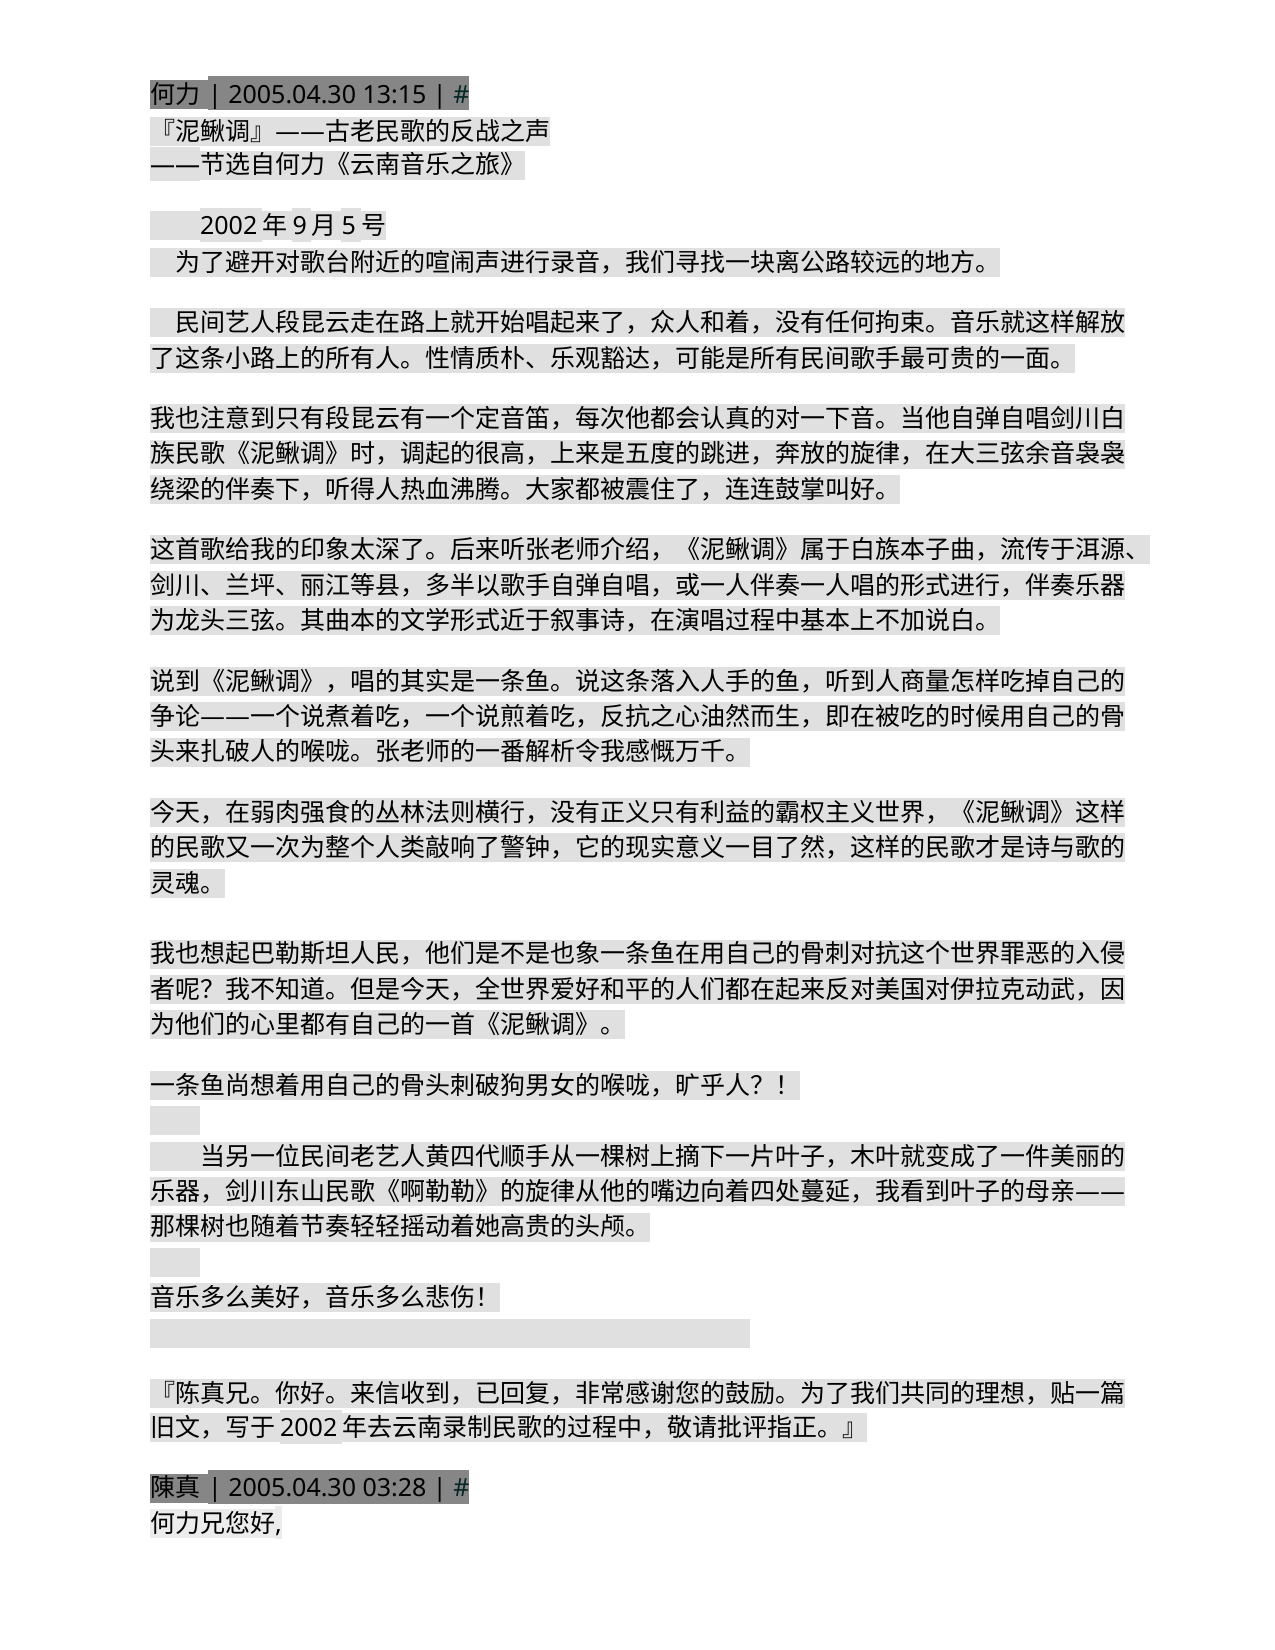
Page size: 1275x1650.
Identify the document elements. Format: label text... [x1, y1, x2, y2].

text 民间艺人段昆云走在路上就开始唱起来了，众人和着，没有任何拘束。音乐就这样解放了这条小路上的所有人。性情质朴、乐观豁达，可能是所有民间歌手最可贵的一面。 [150, 302, 1125, 373]
text 我也注意到只有段昆云有一个定音笛，每次他都会认真的对一下音。当他自弹自唱剑川白族民歌《泥鳅调》时，调起的很高，上来是五度的跳进，奔放的旋律，在大三弦余音袅袅绕梁的伴奏下，听得人热血沸腾。大家都被震住了，连连鼓掌叫好。 [150, 398, 1125, 504]
text 说到《泥鳅调》，唱的其实是一条鱼。说这条落入人手的鱼，听到人商量怎样吃掉自己的争论——一个说煮着吃，一个说煎着吃，反抗之心油然而生，即在被吃的时候用自己的骨头来扎破人的喉咙。张老师的一番解析令我感慨万千。 [150, 660, 1125, 767]
text 陳真 | 2005.04.30 03:28 | # [150, 1469, 1125, 1504]
text 一条鱼尚想着用自己的骨头刺破狗男女的喉咙，旷乎人？！ 当另一位民间老艺人黄四代顺手从一棵树上摘下一片叶子，木叶就变成了一件美丽的乐器，剑川东山民歌《啊勒勒》的旋律从他的嘴边向着四处蔓延，我看到叶子的母亲——那棵树也随着节奏轻轻摇动着她高贵的头颅。 音乐多么美好，音乐多么悲伤！ [150, 1064, 1125, 1348]
text 『泥鳅调』——古老民歌的反战之声 ——节选自何力《云南音乐之旅》 [150, 110, 1125, 181]
text 今天，在弱肉强食的丛林法则横行，没有正义只有利益的霸权主义世界，《泥鳅调》这样的民歌又一次为整个人类敲响了警钟，它的现实意义一目了然，这样的民歌才是诗与歌的灵魂。 我也想起巴勒斯坦人民，他们是不是也象一条鱼在用自己的骨刺对抗这个世界罪恶的入侵者呢？我不知道。但是今天，全世界爱好和平的人们都在起来反对美国对伊拉克动武，因为他们的心里都有自己的一首《泥鳅调》。 [150, 792, 1125, 1039]
text 这首歌给我的印象太深了。后来听张老师介绍，《泥鳅调》属于白族本子曲，流传于洱源、剑川、兰坪、丽江等县，多半以歌手自弹自唱，或一人伴奏一人唱的形式进行，伴奏乐器为龙头三弦。其曲本的文学形式近于叙事诗，在演唱过程中基本上不加说白。 [150, 529, 1125, 635]
text 何力 | 2005.04.30 13:15 | # [150, 75, 1125, 110]
text 『陈真兄。你好。来信收到，已回复，非常感谢您的鼓励。为了我们共同的理想，贴一篇旧文，写于2002年去云南录制民歌的过程中，敬请批评指正。』 [150, 1373, 1125, 1444]
text 何力兄您好, [150, 1504, 1125, 1539]
text 2002年9月5号 为了避开对歌台附近的喧闹声进行录音，我们寻找一块离公路较远的地方。 [150, 206, 1125, 277]
